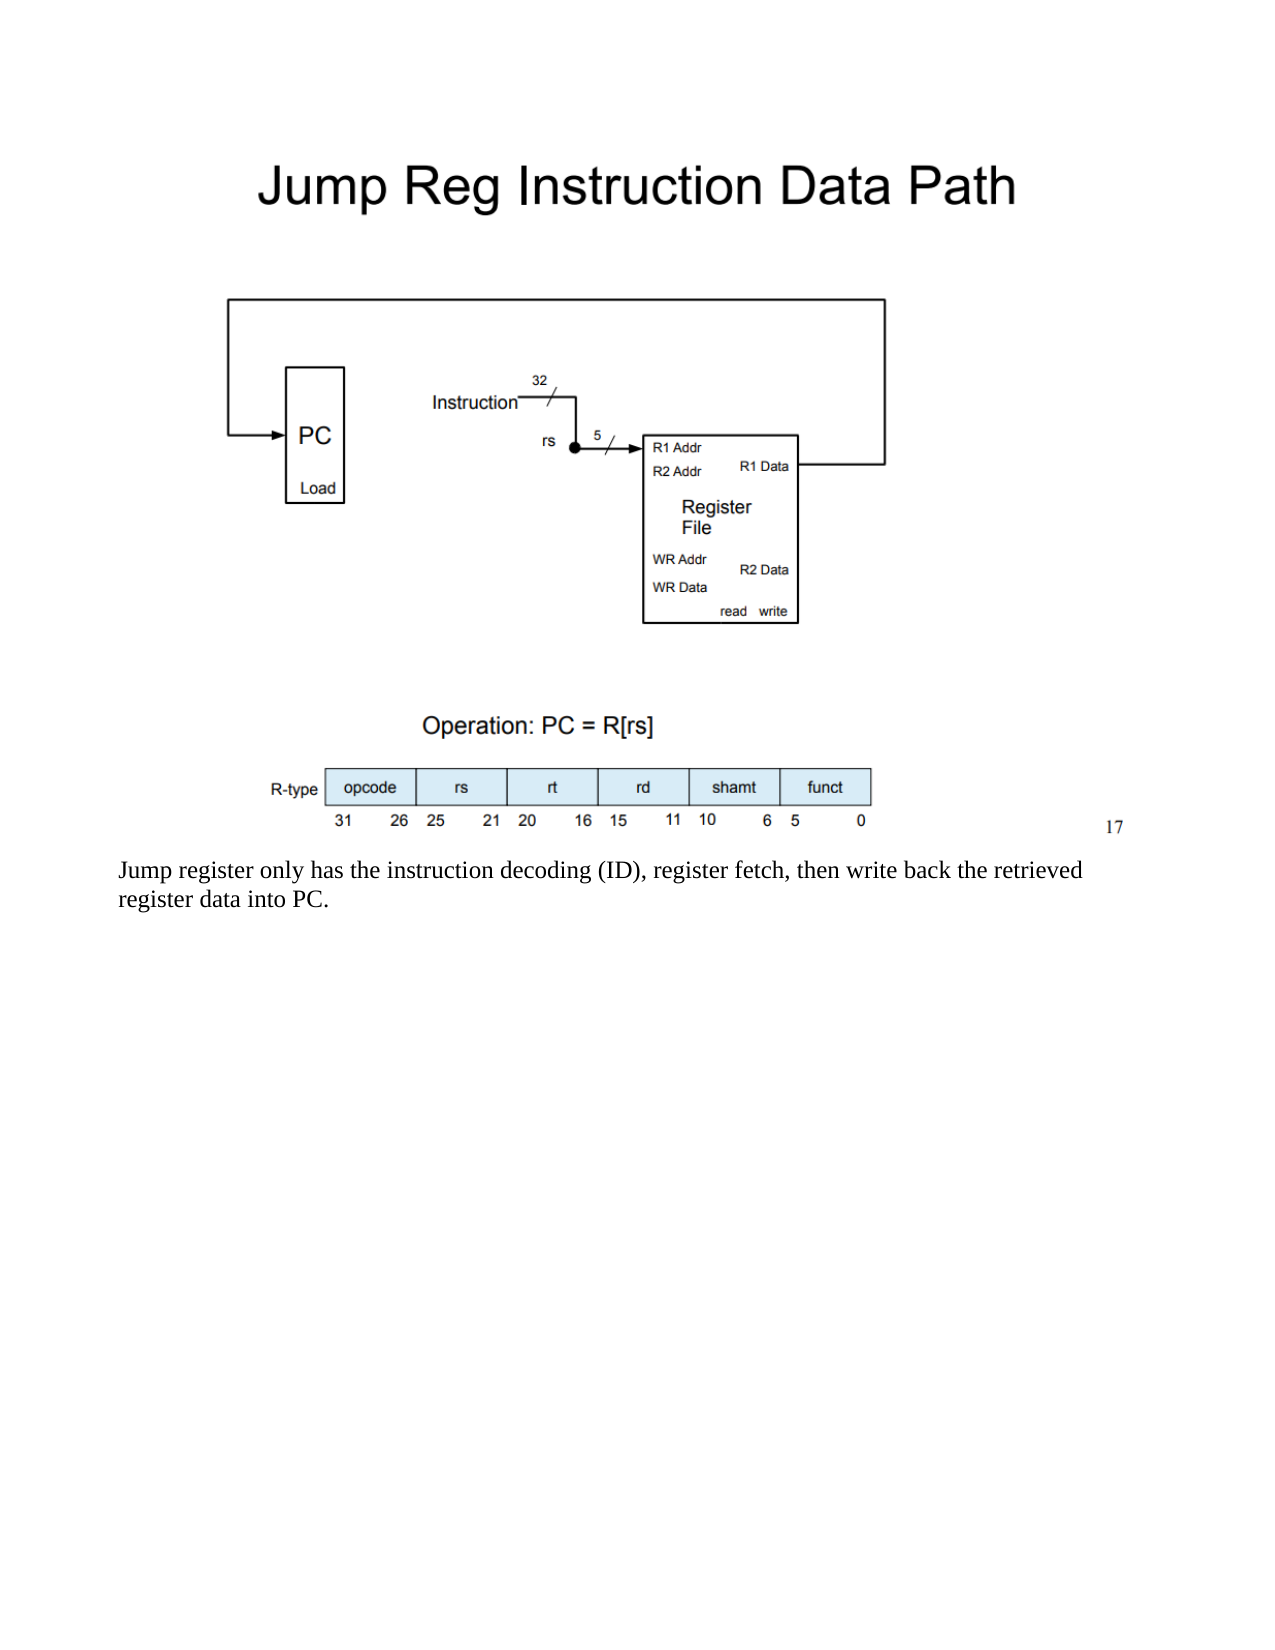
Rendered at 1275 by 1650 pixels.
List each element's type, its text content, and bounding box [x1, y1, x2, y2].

text Jump register only has the instruction decoding (ID), register fetch, then write back the retrieved register data into PC. [118, 856, 1157, 913]
